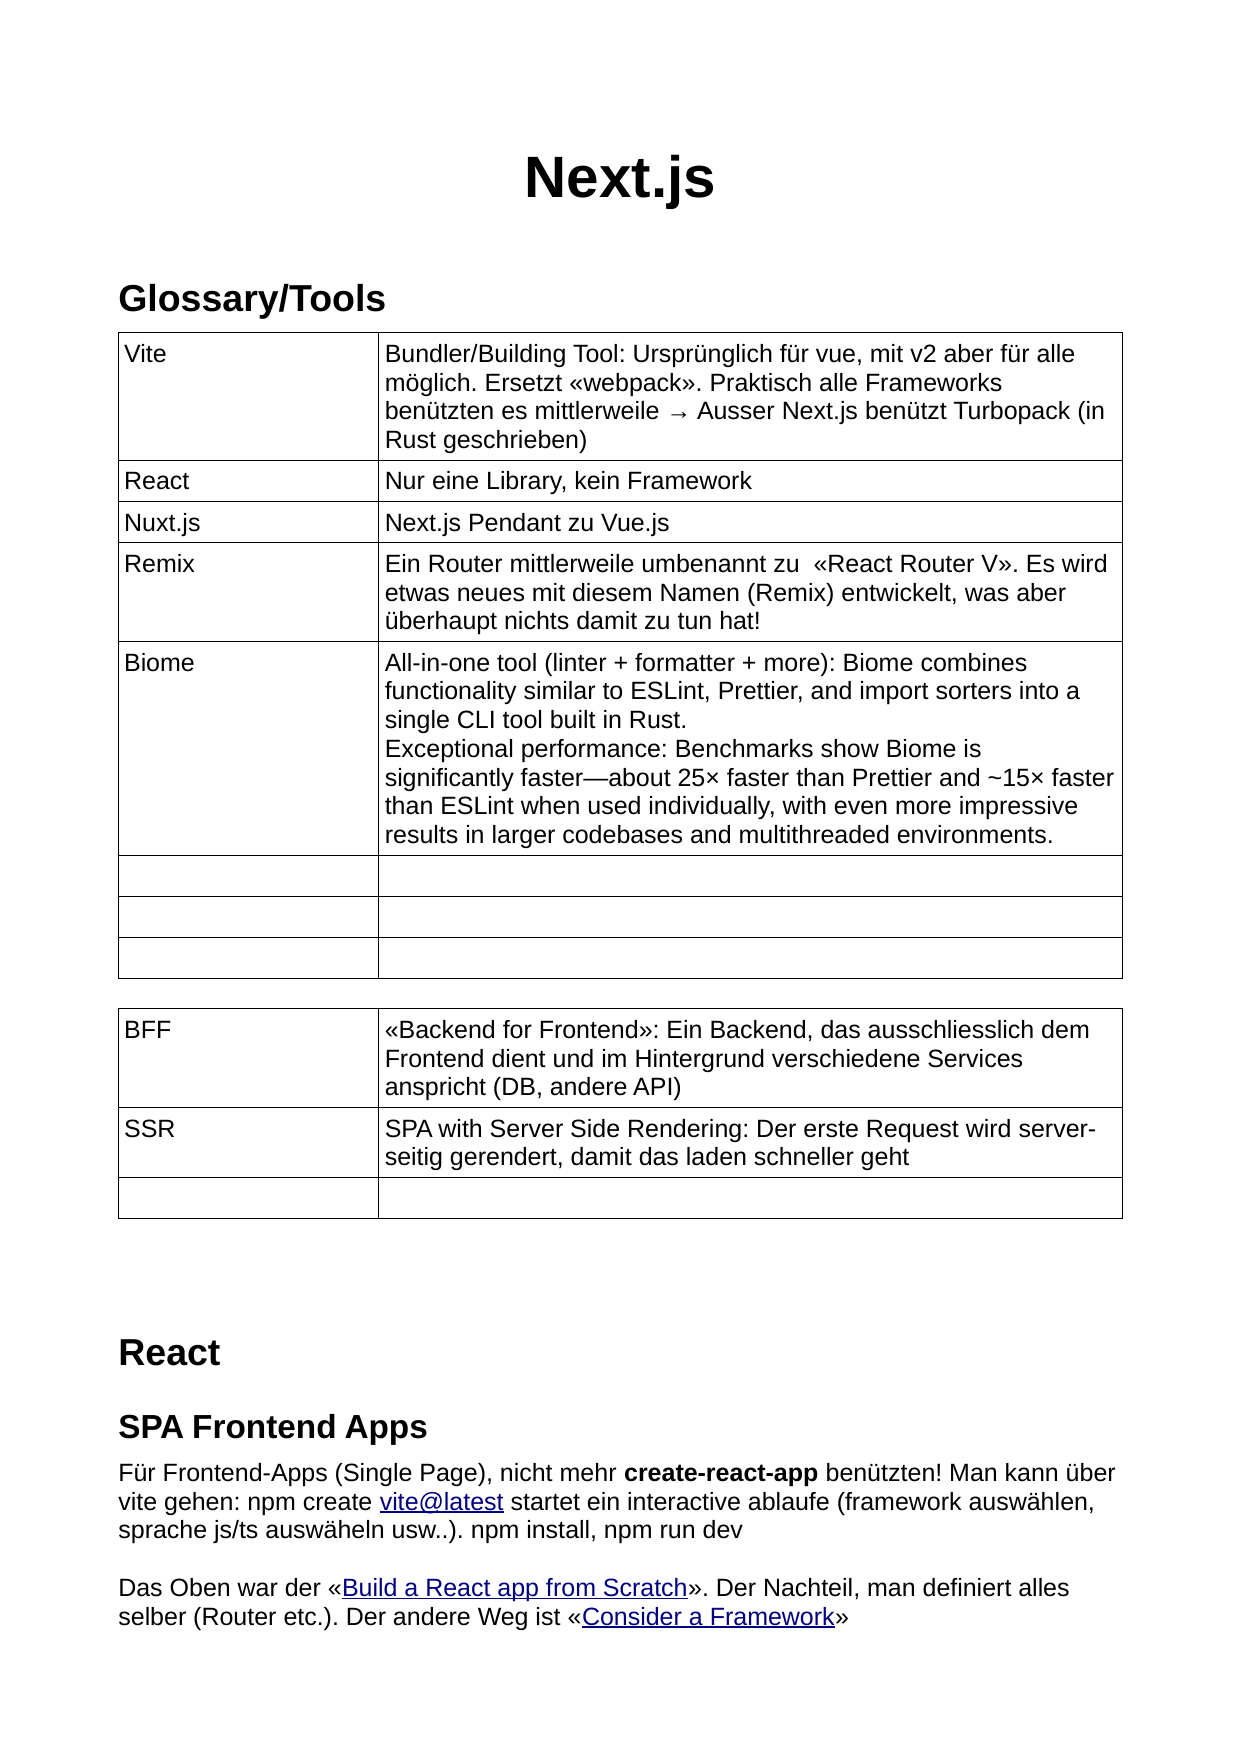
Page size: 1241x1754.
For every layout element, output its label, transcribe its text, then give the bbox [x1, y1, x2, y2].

title Next.js [118, 143, 1122, 210]
table_cell SPA with Server Side Rendering: Der erste Request wird server-seitig gerendert, damit das laden schneller geht [379, 1108, 1122, 1177]
table_cell [379, 938, 1122, 978]
table_header Bundler/Building Tool: Ursprünglich für vue, mit v2 aber für alle möglich. Ersetzt «webpack». Praktisch alle Frameworks benützten es mittlerweile → Ausser Next.js benützt Turbopack (in Rust geschrieben) [379, 333, 1122, 459]
table_cell React [119, 461, 378, 501]
table_header Vite [119, 333, 378, 459]
table_header BFF [119, 1009, 378, 1107]
subtitle SPA Frontend Apps [118, 1407, 1122, 1445]
table_cell [119, 897, 378, 937]
text Das Oben war der «Build a React app from Scratch». Der Nachteil, man definiert alles selber (Router etc.). Der andere Weg ist «Consider a Framework» [118, 1573, 1122, 1630]
table_cell Ein Router mittlerweile umbenannt zu «React Router V». Es wird etwas neues mit diesem Namen (Remix) entwickelt, was aber überhaupt nichts damit zu tun hat! [379, 543, 1122, 641]
table_cell [119, 856, 378, 896]
subtitle Glossary/Tools [118, 276, 1122, 319]
table_cell Nuxt.js [119, 502, 378, 542]
table_cell Next.js Pendant zu Vue.js [379, 502, 1122, 542]
table_header «Backend for Frontend»: Ein Backend, das ausschliesslich dem Frontend dient und im Hintergrund verschiedene Services anspricht (DB, andere API) [379, 1009, 1122, 1107]
table_cell Nur eine Library, kein Framework [379, 461, 1122, 501]
table_cell [119, 1178, 378, 1218]
table_cell [379, 897, 1122, 937]
text Für Frontend-Apps (Single Page), nicht mehr create-react-app benützten! Man kann über vite gehen: npm create vite@latest startet ein interactive ablaufe (framework auswählen, sprache js/ts auswäheln usw..). npm install, npm run dev [118, 1458, 1122, 1544]
subtitle React [118, 1330, 1122, 1373]
table_cell All-in-one tool (linter + formatter + more): Biome combines functionality similar to ESLint, Prettier, and import sorters into a single CLI tool built in Rust. Exceptional performance: Benchmarks show Biome is significantly faster—about 25× faster than Prettier and ~15× faster than ESLint when used individually, with even more impressive results in larger codebases and multithreaded environments. [379, 642, 1122, 854]
table_cell [119, 938, 378, 978]
table_cell SSR [119, 1108, 378, 1177]
table_cell Biome [119, 642, 378, 854]
table_cell [379, 1178, 1122, 1218]
table_cell Remix [119, 543, 378, 641]
table_cell [379, 856, 1122, 896]
